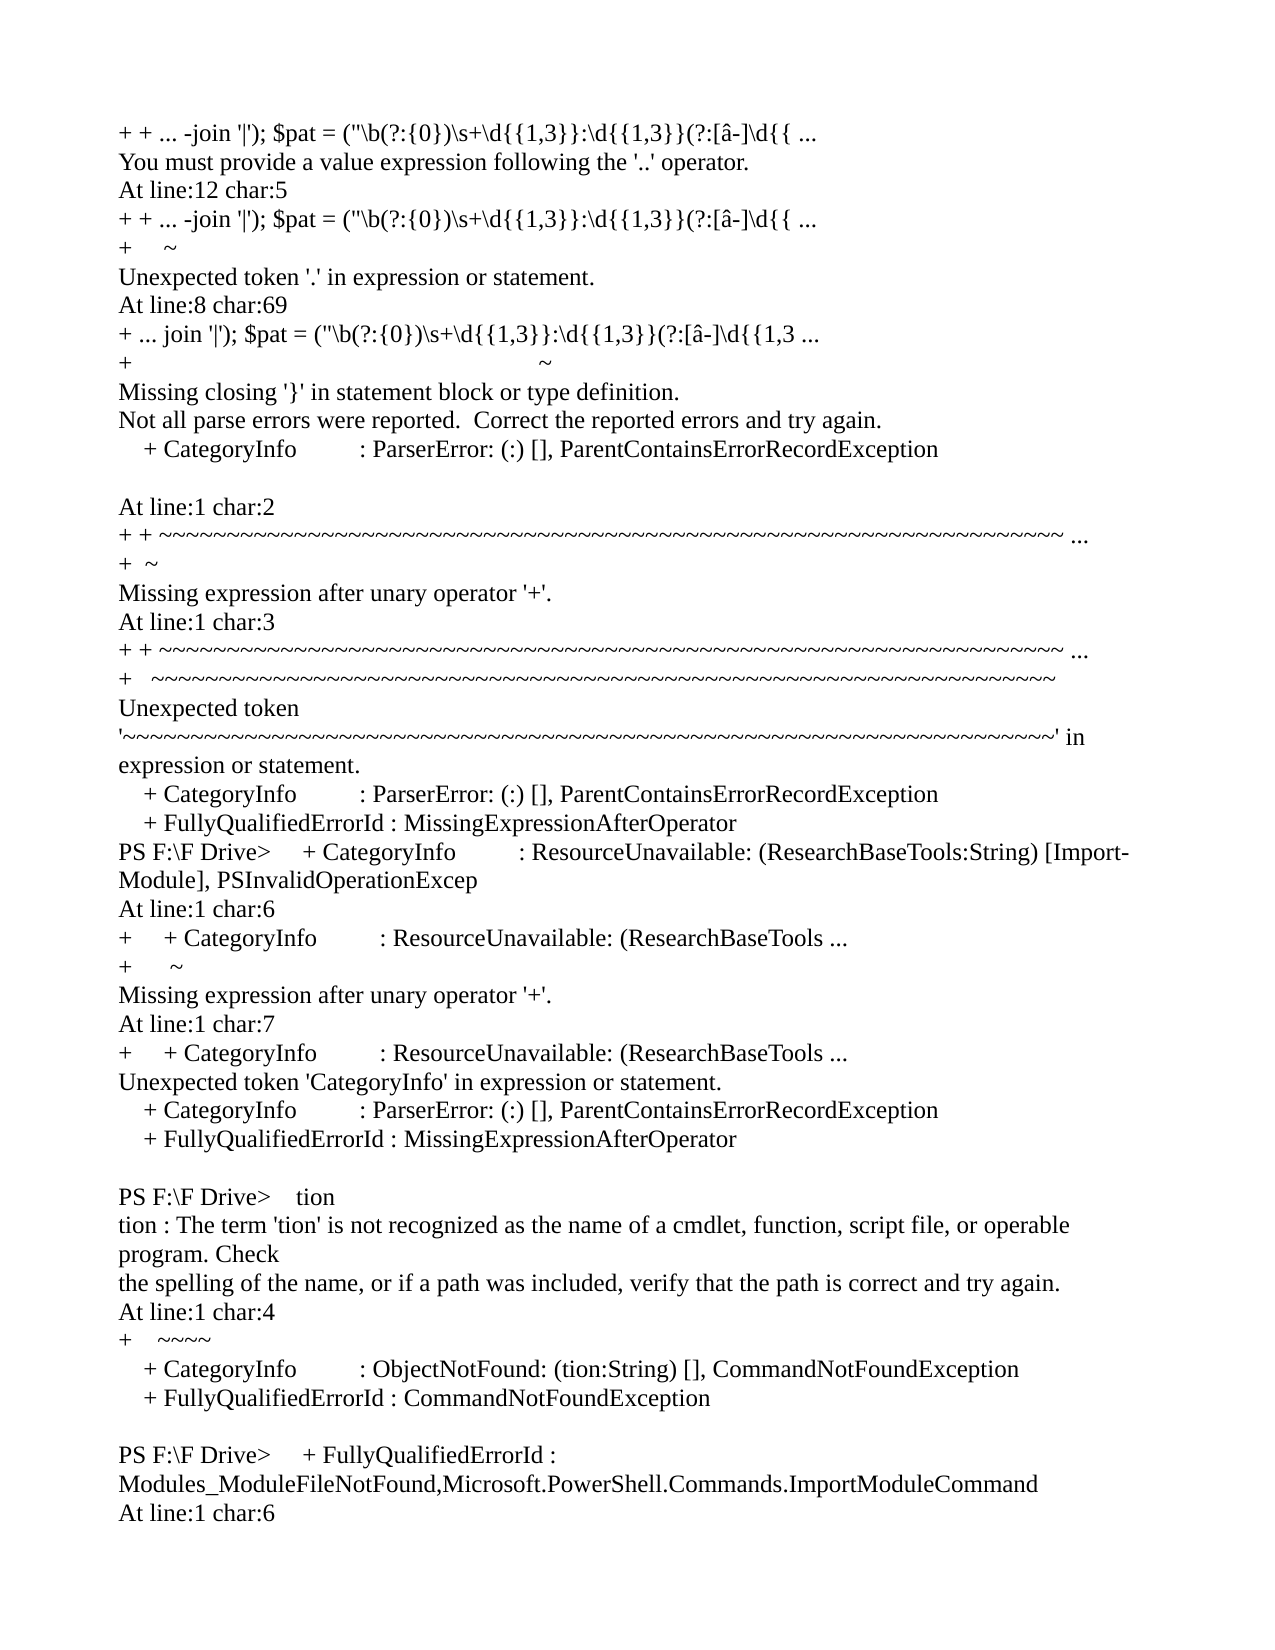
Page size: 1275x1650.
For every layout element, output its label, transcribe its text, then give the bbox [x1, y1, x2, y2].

text Missing expression after unary operator '+'. [118, 981, 1157, 1009]
text + + ~~~~~~~~~~~~~~~~~~~~~~~~~~~~~~~~~~~~~~~~~~~~~~~~~~~~~~~~~~~~~~~~~~~ ... [118, 521, 1157, 549]
text + + ~~~~~~~~~~~~~~~~~~~~~~~~~~~~~~~~~~~~~~~~~~~~~~~~~~~~~~~~~~~~~~~~~~~ ... [118, 636, 1157, 664]
text + + ... -join '|'); $pat = ("\b(?:{0})\s+\d{{1,3}}:\d{{1,3}}(?:[â-]\d{{ ... [118, 118, 1157, 147]
text + + CategoryInfo : ResourceUnavailable: (ResearchBaseTools ... [118, 1038, 1157, 1067]
text + FullyQualifiedErrorId : MissingExpressionAfterOperator [118, 808, 1157, 837]
text Unexpected token '.' in expression or statement. [118, 262, 1157, 291]
text Not all parse errors were reported. Correct the reported errors and try again. [118, 406, 1157, 434]
text + ~~~~ [118, 1326, 1157, 1354]
text PS F:\F Drive> + FullyQualifiedErrorId : Modules_ModuleFileNotFound,Microsoft.PowerShell.Commands.ImportModuleCommand [118, 1441, 1157, 1498]
text + FullyQualifiedErrorId : CommandNotFoundException [118, 1383, 1157, 1412]
text At line:1 char:4 [118, 1297, 1157, 1326]
text + CategoryInfo : ParserError: (:) [], ParentContainsErrorRecordException [118, 434, 1157, 463]
text At line:1 char:3 [118, 607, 1157, 636]
text + ~ [118, 952, 1157, 981]
text You must provide a value expression following the '..' operator. [118, 147, 1157, 176]
text At line:1 char:2 [118, 492, 1157, 521]
text Unexpected token 'CategoryInfo' in expression or statement. [118, 1067, 1157, 1096]
text + ~~~~~~~~~~~~~~~~~~~~~~~~~~~~~~~~~~~~~~~~~~~~~~~~~~~~~~~~~~~~~~~~~~~ [118, 664, 1157, 693]
text + ~ [118, 233, 1157, 262]
text At line:1 char:6 [118, 1498, 1157, 1527]
text Unexpected token '~~~~~~~~~~~~~~~~~~~~~~~~~~~~~~~~~~~~~~~~~~~~~~~~~~~~~~~~~~~~~~~~~~~~~' in expression or statement. [118, 693, 1157, 779]
text the spelling of the name, or if a path was included, verify that the path is correct and try again. [118, 1268, 1157, 1297]
text tion : The term 'tion' is not recognized as the name of a cmdlet, function, script file, or operable program. Check [118, 1211, 1157, 1268]
text + CategoryInfo : ParserError: (:) [], ParentContainsErrorRecordException [118, 779, 1157, 808]
text PS F:\F Drive> tion [118, 1182, 1157, 1211]
text Missing closing '}' in statement block or type definition. [118, 377, 1157, 406]
text + ... join '|'); $pat = ("\b(?:{0})\s+\d{{1,3}}:\d{{1,3}}(?:[â-]\d{{1,3 ... [118, 319, 1157, 348]
text At line:8 char:69 [118, 291, 1157, 319]
text + ~ [118, 549, 1157, 578]
text At line:1 char:7 [118, 1009, 1157, 1038]
text + + ... -join '|'); $pat = ("\b(?:{0})\s+\d{{1,3}}:\d{{1,3}}(?:[â-]\d{{ ... [118, 204, 1157, 233]
text At line:12 char:5 [118, 176, 1157, 204]
text + + CategoryInfo : ResourceUnavailable: (ResearchBaseTools ... [118, 923, 1157, 952]
text + CategoryInfo : ObjectNotFound: (tion:String) [], CommandNotFoundException [118, 1354, 1157, 1383]
text + FullyQualifiedErrorId : MissingExpressionAfterOperator [118, 1124, 1157, 1153]
text + CategoryInfo : ParserError: (:) [], ParentContainsErrorRecordException [118, 1096, 1157, 1124]
text Missing expression after unary operator '+'. [118, 578, 1157, 607]
text + ~ [118, 348, 1157, 377]
text PS F:\F Drive> + CategoryInfo : ResourceUnavailable: (ResearchBaseTools:String) [Import-Module], PSInvalidOperationExcep [118, 837, 1157, 894]
text At line:1 char:6 [118, 894, 1157, 923]
